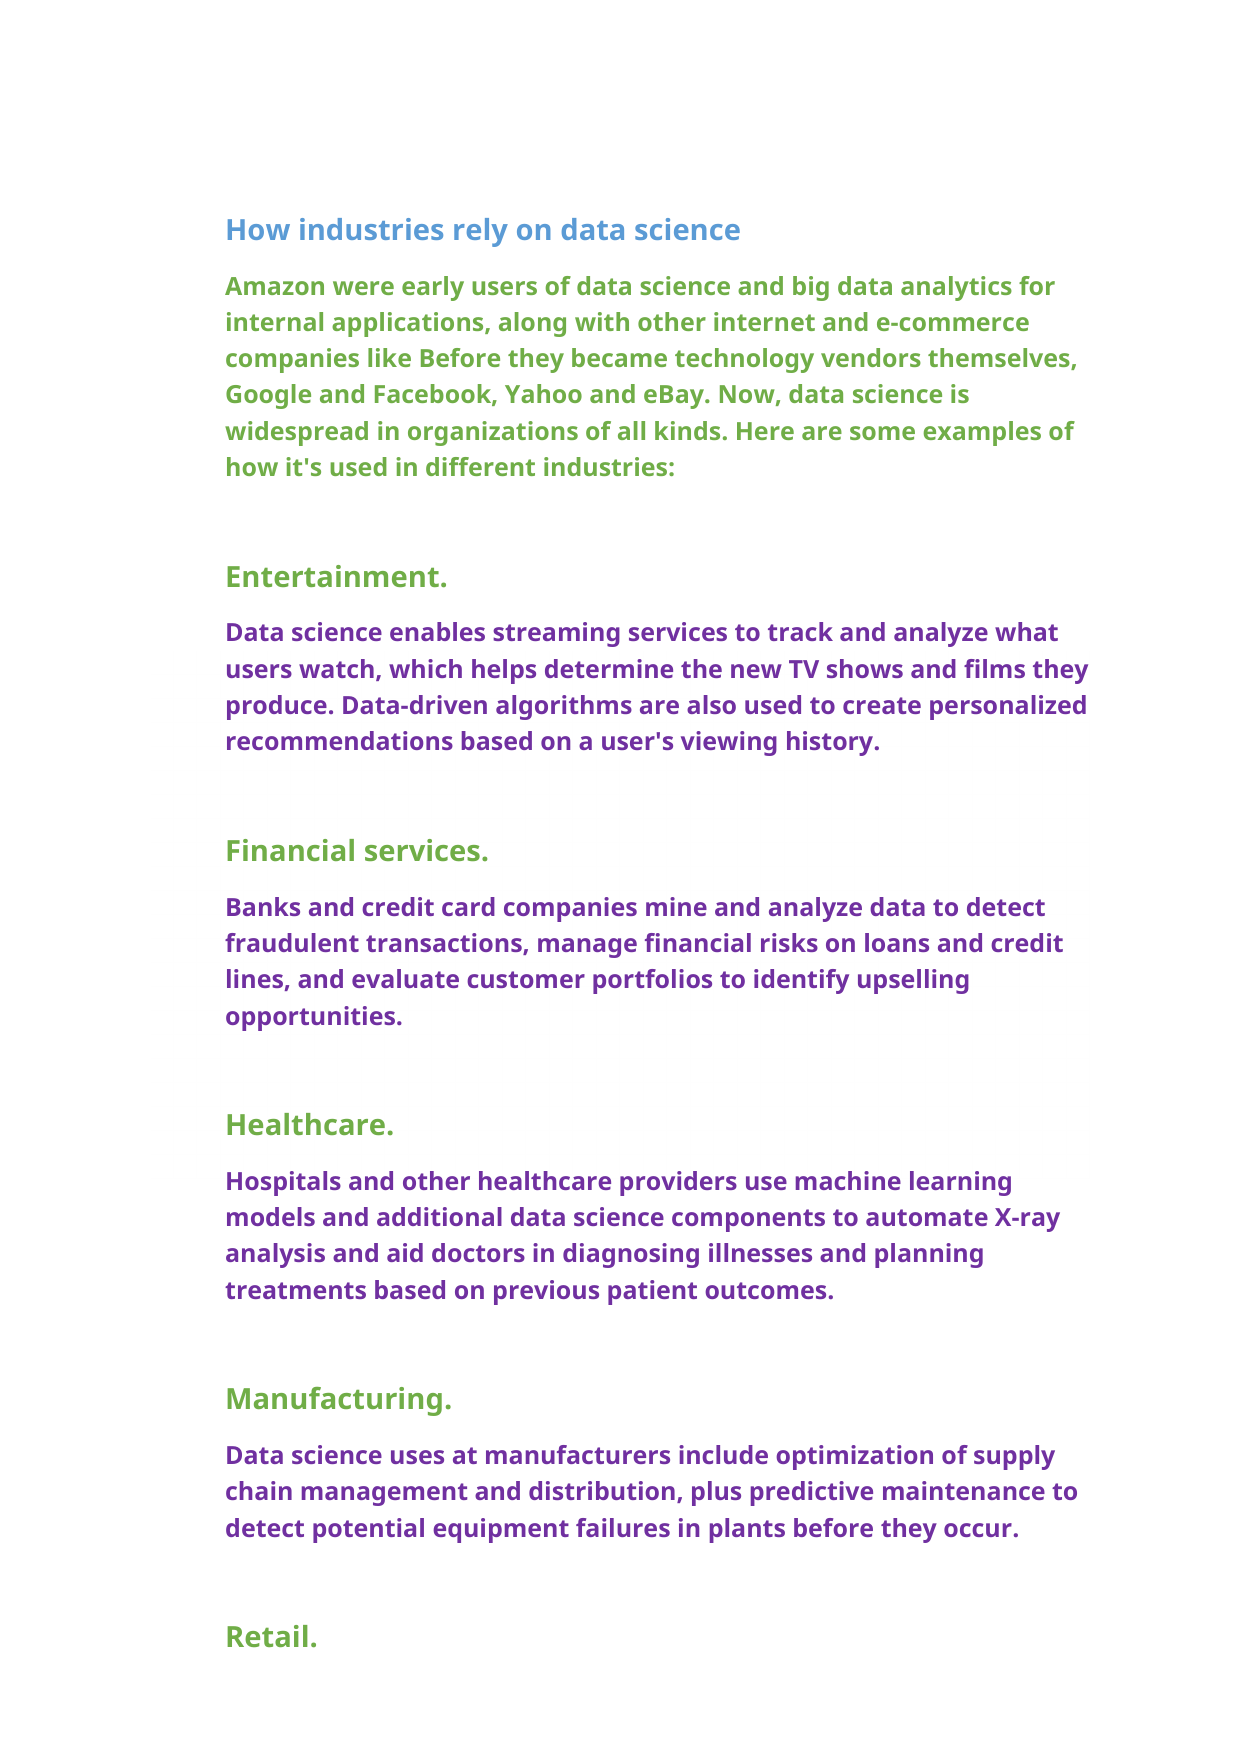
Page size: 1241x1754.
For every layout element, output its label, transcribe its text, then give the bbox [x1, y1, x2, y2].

text How industries rely on data science [225, 209, 1090, 249]
text Hospitals and other healthcare providers use machine learning models and additional data science components to automate X-ray analysis and aid doctors in diagnosing illnesses and planning treatments based on previous patient outcomes. [225, 1179, 1090, 1306]
text Entertainment. [225, 556, 1090, 596]
text Manufacturing. [225, 1378, 1090, 1418]
text Data science enables streaming services to track and analyze what users watch, which helps determine the new TV shows and films they produce. Data-driven algorithms are also used to create personalized recommendations based on a user's viewing history. [225, 615, 1090, 651]
text Amazon were early users of data science and big data analytics for internal applications, along with other internet and e-commerce companies like Before they became technology vendors themselves, Google and Facebook, Yahoo and eBay. Now, data science is widespread in organizations of all kinds. Here are some examples of how it's used in different industries: [225, 268, 1090, 484]
text Retail. [225, 1616, 1090, 1656]
text Data science uses at manufacturers include optimization of supply chain management and distribution, plus predictive maintenance to detect potential equipment failures in plants before they occur. [225, 1437, 1090, 1544]
